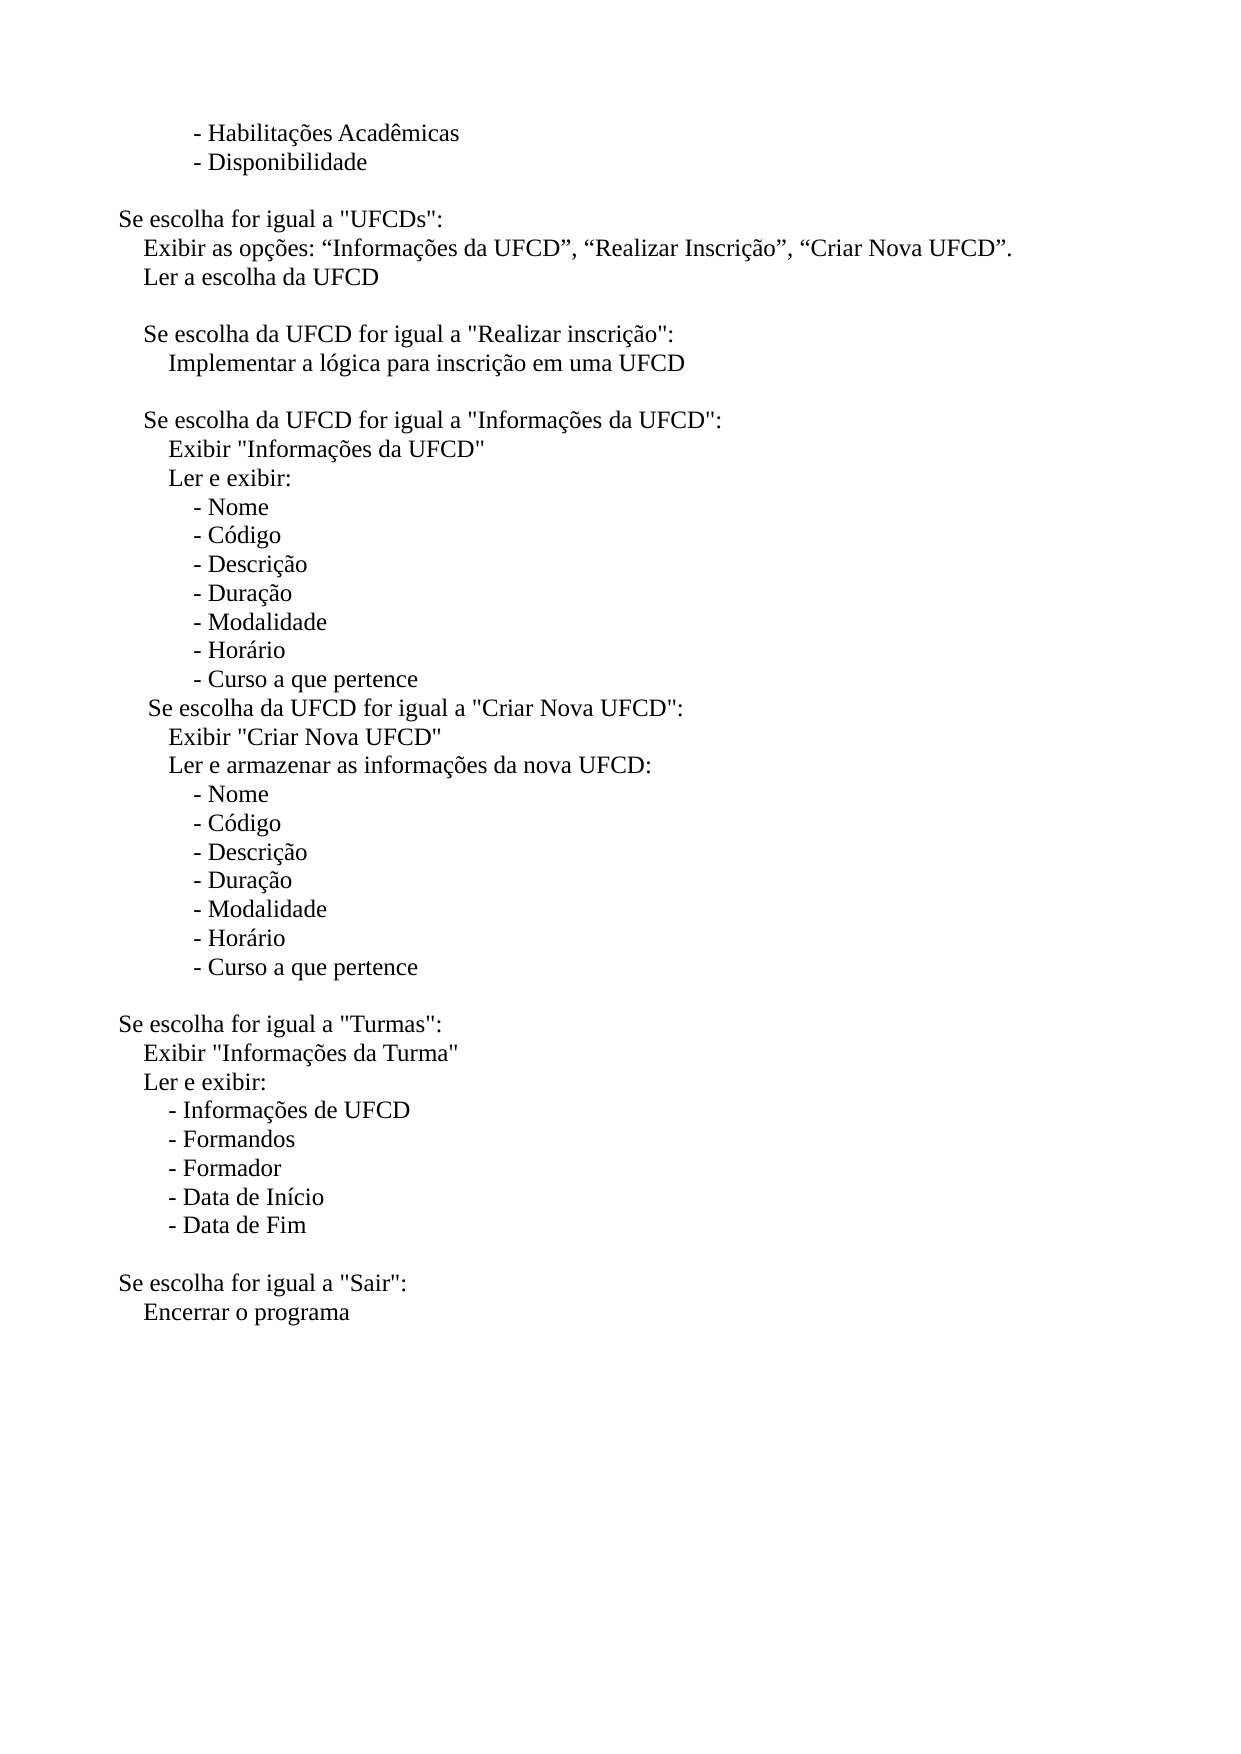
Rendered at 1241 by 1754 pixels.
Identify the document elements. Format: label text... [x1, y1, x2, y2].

text - Horário [118, 923, 1122, 952]
text - Habilitações Acadêmicas - Disponibilidade Se escolha for igual a "UFCDs": Exibir as opções: “Informações da UFCD”, “Realizar Inscrição”, “Criar Nova UFCD”. Ler a escolha da UFCD Se escolha da UFCD for igual a "Realizar inscrição": Implementar a lógica para inscrição em uma UFCD Se escolha da UFCD for igual a "Informações da UFCD": Exibir "Informações da UFCD" Ler e exibir: - Nome - Código - Descrição - Duração - Modalidade - Horário - Curso a que pertence [118, 118, 1122, 693]
text Exibir "Criar Nova UFCD" [118, 722, 1122, 751]
text - Curso a que pertence [118, 952, 1122, 981]
text - Descrição [118, 837, 1122, 866]
text Se escolha for igual a "Turmas": Exibir "Informações da Turma" Ler e exibir: - Informações de UFCD - Formandos - Formador - Data de Início - Data de Fim Se escolha for igual a "Sair": Encerrar o programa [118, 981, 1122, 1383]
text Se escolha da UFCD for igual a "Criar Nova UFCD": [118, 693, 1122, 722]
text - Nome [118, 779, 1122, 808]
text Ler e armazenar as informações da nova UFCD: [118, 751, 1122, 779]
text - Modalidade [118, 894, 1122, 923]
text - Duração [118, 866, 1122, 894]
text - Código [118, 808, 1122, 837]
